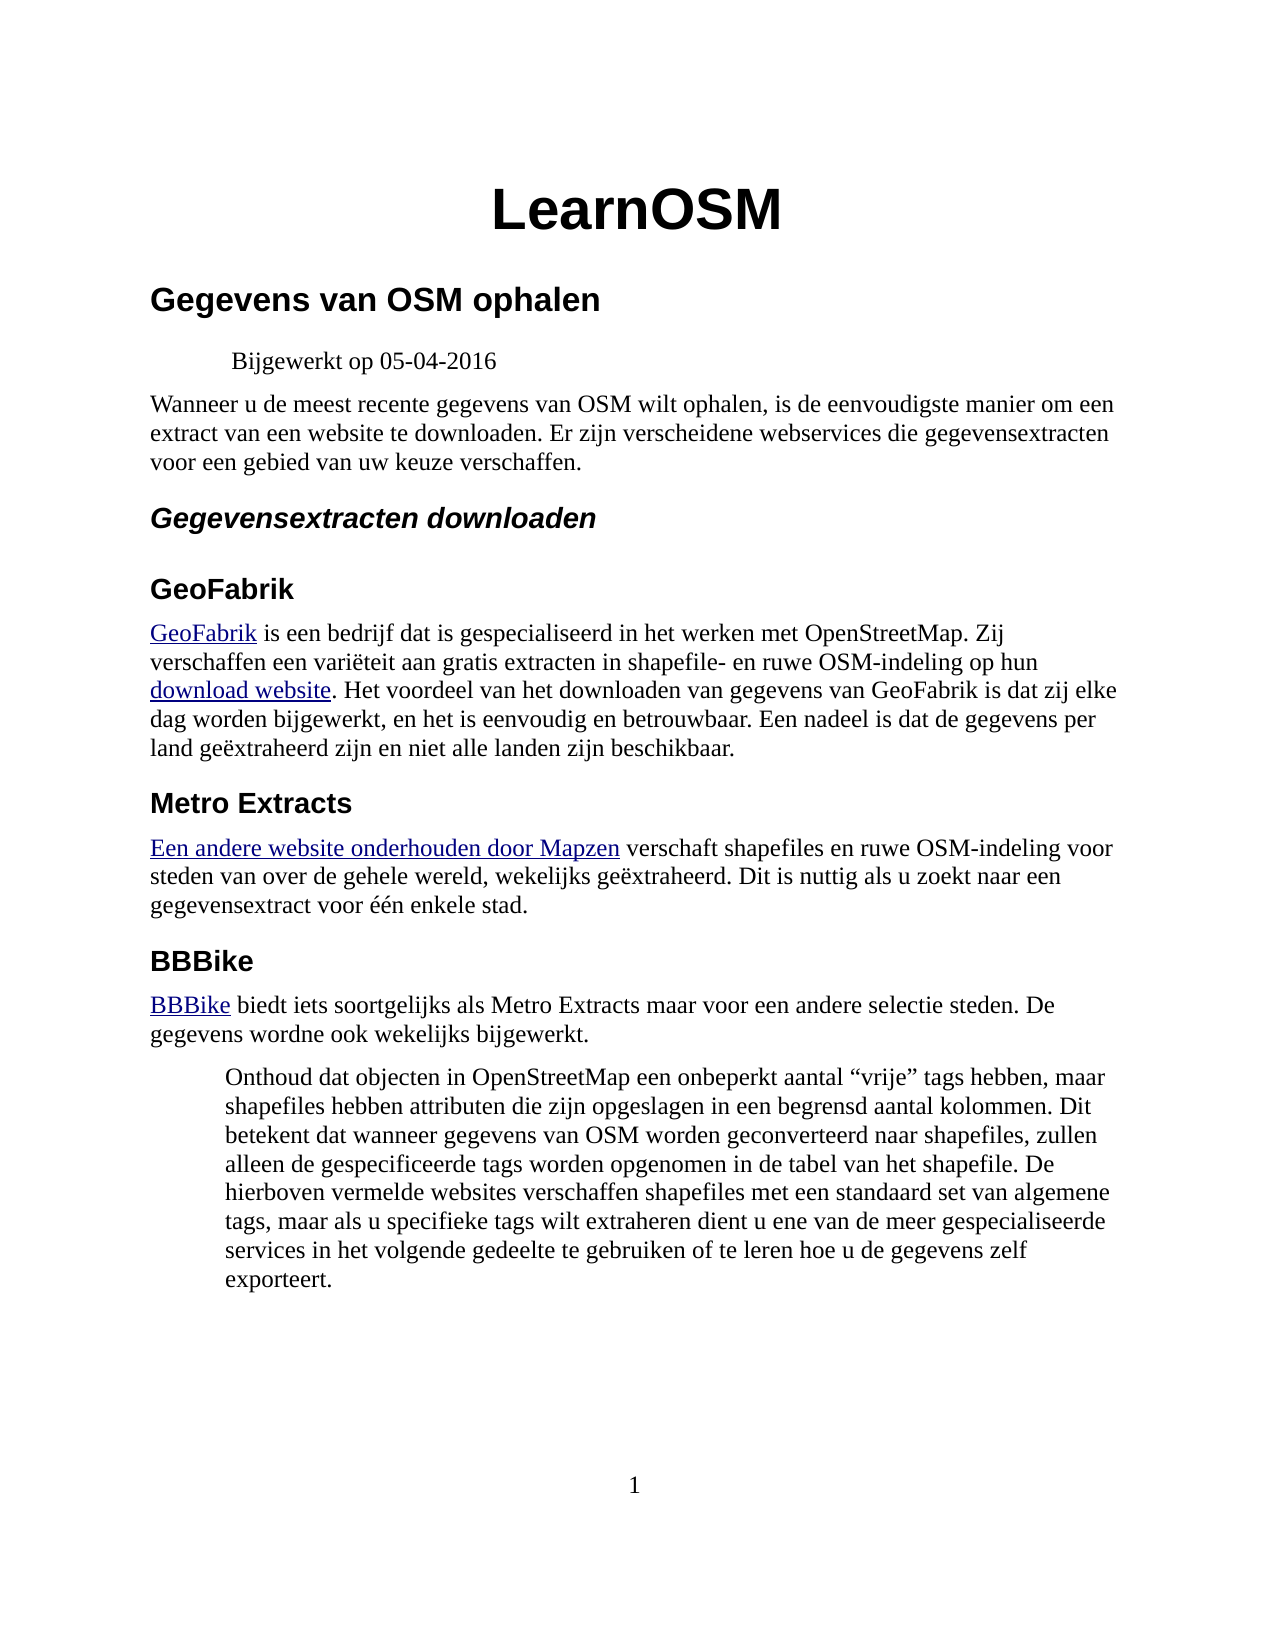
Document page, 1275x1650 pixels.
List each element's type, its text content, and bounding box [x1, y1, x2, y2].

subtitle BBBike [150, 944, 1125, 977]
title LearnOSM [150, 175, 1125, 242]
text Wanneer u de meest recente gegevens van OSM wilt ophalen, is de eenvoudigste manier om een extract van een website te downloaden. Er zijn verscheidene webservices die gegevensextracten voor een gebied van uw keuze verschaffen. [150, 389, 1125, 476]
text BBBike biedt iets soortgelijks als Metro Extracts maar voor een andere selectie steden. De gegevens wordne ook wekelijks bijgewerkt. [150, 990, 1125, 1047]
text Bijgewerkt op 05-04-2016 [225, 346, 1125, 374]
subtitle GeoFabrik [150, 572, 1125, 605]
subtitle Metro Extracts [150, 787, 1125, 820]
subtitle Gegevensextracten downloaden [150, 501, 1125, 534]
text Onthoud dat objecten in OpenStreetMap een onbeperkt aantal “vrije” tags hebben, maar shapefiles hebben attributen die zijn opgeslagen in een begrensd aantal kolommen. Dit betekent dat wanneer gegevens van OSM worden geconverteerd naar shapefiles, zullen alleen de gespecificeerde tags worden opgenomen in de tabel van het shapefile. De hierboven vermelde websites verschaffen shapefiles met een standaard set van algemene tags, maar als u specifieke tags wilt extraheren dient u ene van de meer gespecialiseerde services in het volgende gedeelte te gebruiken of te leren hoe u de gegevens zelf exporteert. [225, 1062, 1125, 1292]
text Een andere website onderhouden door Mapzen verschaft shapefiles en ruwe OSM-indeling voor steden van over de gehele wereld, wekelijks geëxtraheerd. Dit is nuttig als u zoekt naar een gegevensextract voor één enkele stad. [150, 833, 1125, 919]
subtitle Gegevens van OSM ophalen [150, 279, 1125, 318]
text GeoFabrik is een bedrijf dat is gespecialiseerd in het werken met OpenStreetMap. Zij verschaffen een variëteit aan gratis extracten in shapefile- en ruwe OSM-indeling op hun download website. Het voordeel van het downloaden van gegevens van GeoFabrik is dat zij elke dag worden bijgewerkt, en het is eenvoudig en betrouwbaar. Een nadeel is dat de gegevens per land geëxtraheerd zijn en niet alle landen zijn beschikbaar. [150, 618, 1125, 762]
